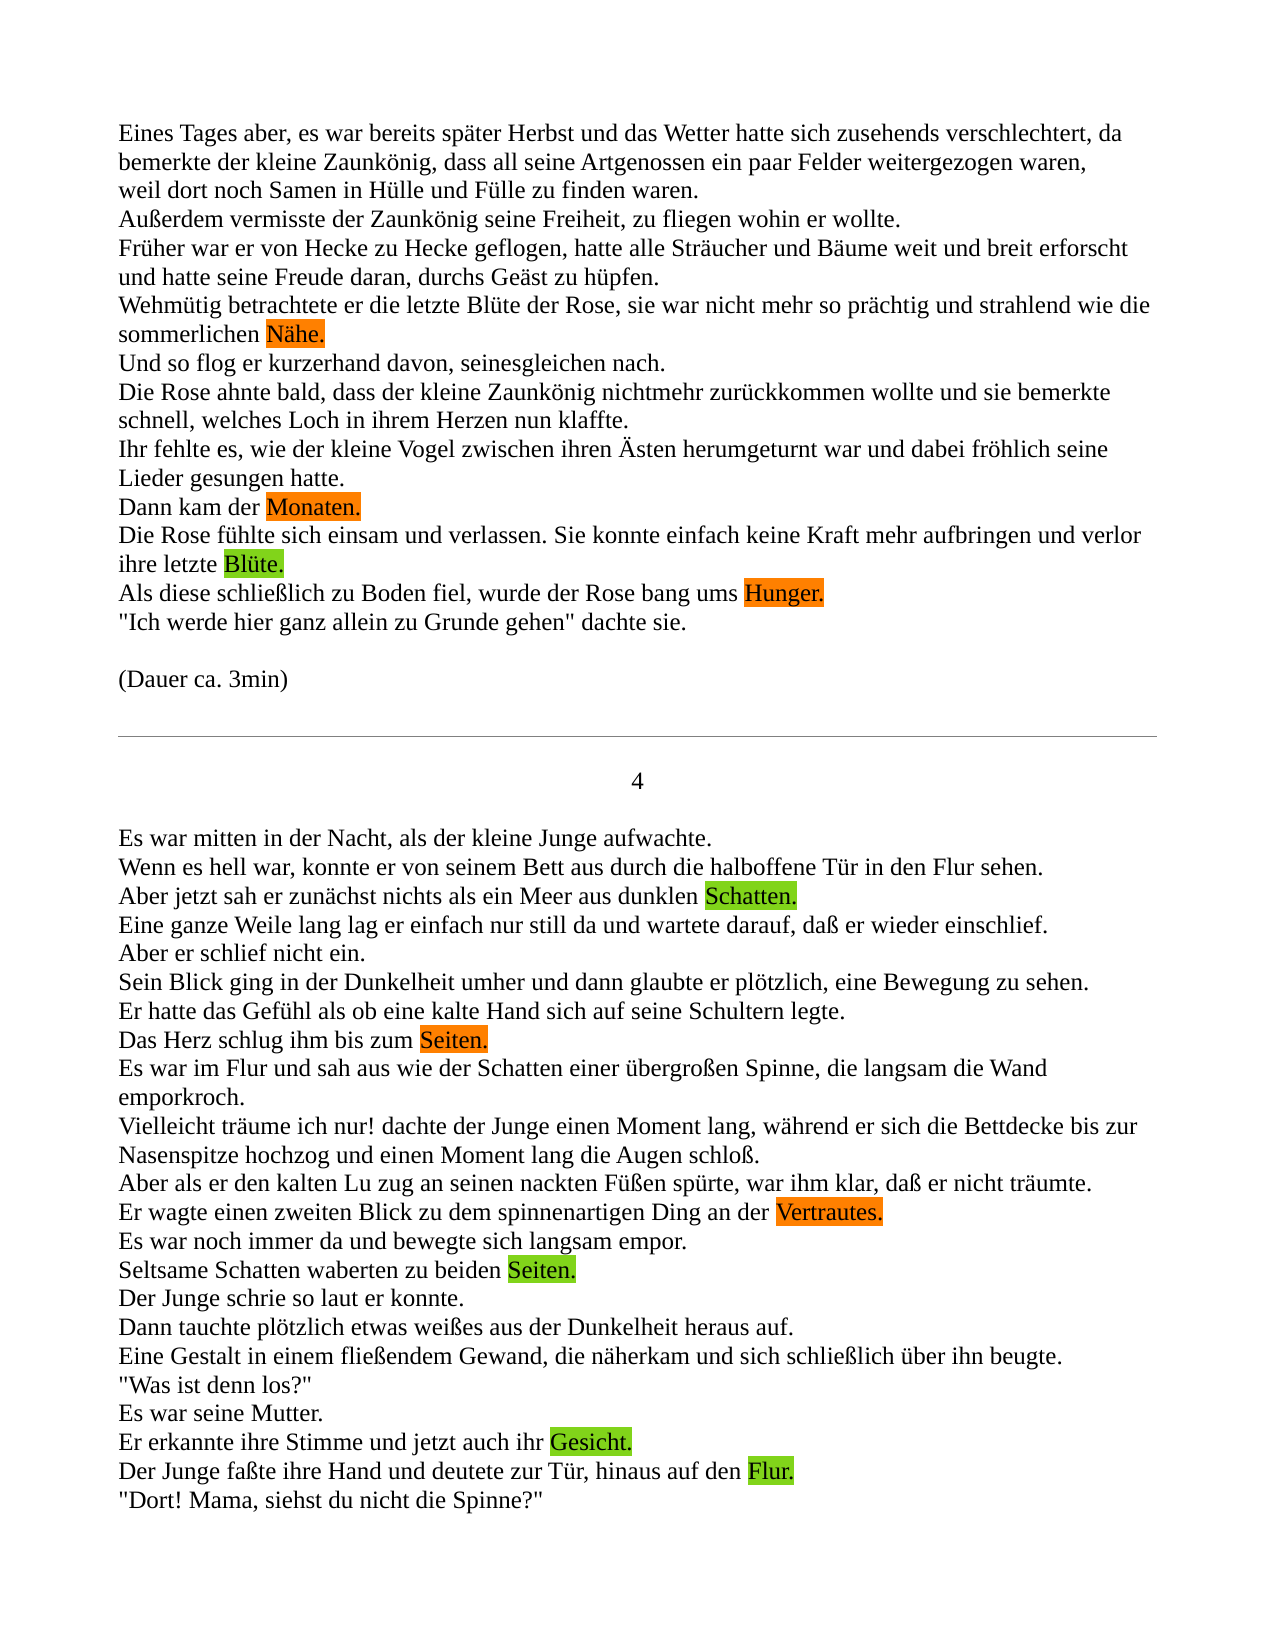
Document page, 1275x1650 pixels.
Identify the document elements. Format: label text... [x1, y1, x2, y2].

text Dann tauchte plötzlich etwas weißes aus der Dunkelheit heraus auf. [118, 1312, 1157, 1341]
text Der Junge schrie so laut er konnte. [118, 1283, 1157, 1312]
text Der Junge faßte ihre Hand und deutete zur Tür, hinaus auf den Flur. [118, 1456, 1157, 1485]
text Vielleicht träume ich nur! dachte der Junge einen Moment lang, während er sich die Bettdecke bis zur [118, 1111, 1157, 1140]
text Er erkannte ihre Stimme und jetzt auch ihr Gesicht. [118, 1427, 1157, 1456]
text weil dort noch Samen in Hülle und Fülle zu finden waren. [118, 176, 1157, 204]
text Außerdem vermisste der Zaunkönig seine Freiheit, zu fliegen wohin er wollte. [118, 204, 1157, 233]
text "Ich werde hier ganz allein zu Grunde gehen" dachte sie. [118, 607, 1157, 636]
text Er hatte das Gefühl als ob eine kalte Hand sich auf seine Schultern legte. [118, 996, 1157, 1025]
text Dann kam der Monaten. [118, 492, 1157, 521]
text Es war noch immer da und bewegte sich langsam empor. [118, 1226, 1157, 1255]
text "Dort! Mama, siehst du nicht die Spinne?" [118, 1485, 1157, 1513]
text Sein Blick ging in der Dunkelheit umher und dann glaubte er plötzlich, eine Bewegung zu sehen. [118, 967, 1157, 996]
text 4 [118, 766, 1157, 795]
text Eines Tages aber, es war bereits später Herbst und das Wetter hatte sich zusehends verschlechtert, da bemerkte der kleine Zaunkönig, dass all seine Artgenossen ein paar Felder weitergezogen waren, [118, 118, 1157, 176]
text "Was ist denn los?" [118, 1370, 1157, 1398]
text Die Rose fühlte sich einsam und verlassen. Sie konnte einfach keine Kraft mehr aufbringen und verlor ihre letzte Blüte. [118, 521, 1157, 578]
text Es war seine Mutter. [118, 1398, 1157, 1427]
text Er wagte einen zweiten Blick zu dem spinnenartigen Ding an der Vertrautes. [118, 1197, 1157, 1226]
text Als diese schließlich zu Boden fiel, wurde der Rose bang ums Hunger. [118, 578, 1157, 607]
text Eine ganze Weile lang lag er einfach nur still da und wartete darauf, daß er wieder einschlief. [118, 910, 1157, 938]
text Eine Gestalt in einem fließendem Gewand, die näherkam und sich schließlich über ihn beugte. [118, 1341, 1157, 1370]
text Und so flog er kurzerhand davon, seinesgleichen nach. [118, 348, 1157, 377]
text Wenn es hell war, konnte er von seinem Bett aus durch die halboffene Tür in den Flur sehen. [118, 852, 1157, 881]
text (Dauer ca. 3min) [118, 664, 1157, 693]
text Seltsame Schatten waberten zu beiden Seiten. [118, 1255, 1157, 1283]
text Aber jetzt sah er zunächst nichts als ein Meer aus dunklen Schatten. [118, 881, 1157, 910]
text Aber er schlief nicht ein. [118, 938, 1157, 967]
text Wehmütig betrachtete er die letzte Blüte der Rose, sie war nicht mehr so prächtig und strahlend wie die sommerlichen Nähe. [118, 291, 1157, 348]
text Es war mitten in der Nacht, als der kleine Junge aufwachte. [118, 823, 1157, 852]
text Nasenspitze hochzog und einen Moment lang die Augen schloß. [118, 1140, 1157, 1168]
text Aber als er den kalten Lu zug an seinen nackten Füßen spürte, war ihm klar, daß er nicht träumte. [118, 1168, 1157, 1197]
text Die Rose ahnte bald, dass der kleine Zaunkönig nichtmehr zurückkommen wollte und sie bemerkte schnell, welches Loch in ihrem Herzen nun klaffte. [118, 377, 1157, 434]
text Das Herz schlug ihm bis zum Seiten. [118, 1025, 1157, 1053]
text Es war im Flur und sah aus wie der Schatten einer übergroßen Spinne, die langsam die Wand emporkroch. [118, 1053, 1157, 1111]
text Ihr fehlte es, wie der kleine Vogel zwischen ihren Ästen herumgeturnt war und dabei fröhlich seine Lieder gesungen hatte. [118, 434, 1157, 492]
text Früher war er von Hecke zu Hecke geflogen, hatte alle Sträucher und Bäume weit und breit erforscht und hatte seine Freude daran, durchs Geäst zu hüpfen. [118, 233, 1157, 291]
